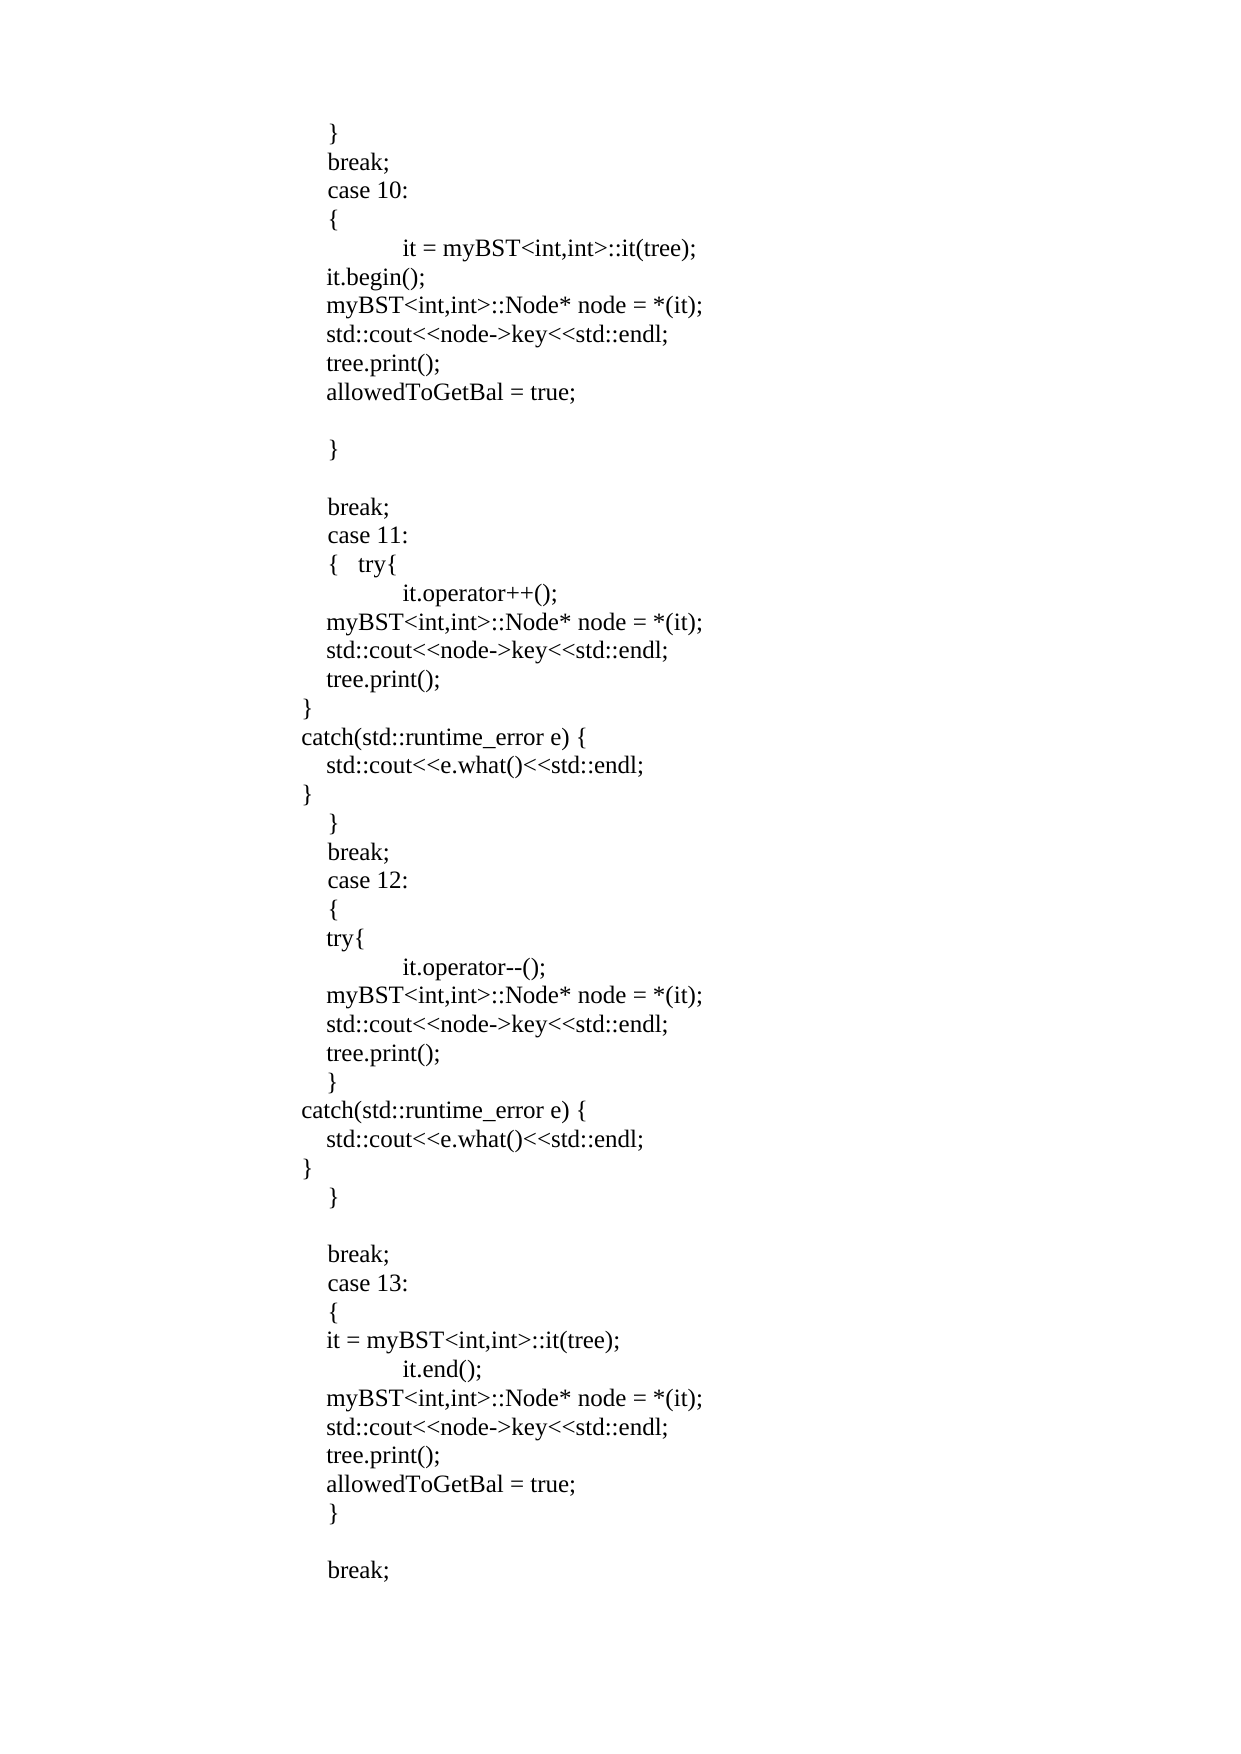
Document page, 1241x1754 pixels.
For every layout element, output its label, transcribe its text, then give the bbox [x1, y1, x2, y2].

text } [251, 1498, 1152, 1527]
text myBST<int,int>::Node* node = *(it); [251, 607, 1152, 636]
text allowedToGetBal = true; [251, 377, 1152, 406]
text allowedToGetBal = true; [251, 1469, 1152, 1498]
text try{ [251, 923, 1152, 952]
text std::cout<<node->key<<std::endl; [251, 319, 1152, 348]
text tree.print(); [251, 1038, 1152, 1067]
text myBST<int,int>::Node* node = *(it); [251, 981, 1152, 1009]
text it.operator--(); [251, 952, 1152, 981]
text } [251, 434, 1152, 463]
text break; [251, 837, 1152, 866]
text std::cout<<node->key<<std::endl; [251, 1412, 1152, 1441]
text tree.print(); [251, 348, 1152, 377]
text it.end(); [251, 1354, 1152, 1383]
text } [251, 118, 1152, 147]
text } [251, 1153, 1152, 1182]
text break; [251, 1239, 1152, 1268]
text tree.print(); [251, 1441, 1152, 1469]
text myBST<int,int>::Node* node = *(it); [251, 291, 1152, 319]
text tree.print(); [251, 664, 1152, 693]
text catch(std::runtime_error e) { [251, 1096, 1152, 1124]
text { [251, 894, 1152, 923]
text it.begin(); [251, 262, 1152, 291]
text catch(std::runtime_error e) { [251, 722, 1152, 751]
text } [251, 779, 1152, 808]
text case 10: [251, 176, 1152, 204]
text break; [251, 492, 1152, 521]
text std::cout<<node->key<<std::endl; [251, 636, 1152, 664]
text std::cout<<e.what()<<std::endl; [251, 751, 1152, 779]
text } [251, 693, 1152, 722]
text std::cout<<node->key<<std::endl; [251, 1009, 1152, 1038]
text { try{ [251, 549, 1152, 578]
text { [251, 204, 1152, 233]
text myBST<int,int>::Node* node = *(it); [251, 1383, 1152, 1412]
text case 11: [251, 521, 1152, 549]
text { [251, 1297, 1152, 1326]
text it.operator++(); [251, 578, 1152, 607]
text case 13: [251, 1268, 1152, 1297]
text it = myBST<int,int>::it(tree); [251, 233, 1152, 262]
text break; [251, 147, 1152, 176]
text it = myBST<int,int>::it(tree); [251, 1326, 1152, 1354]
text } [251, 1067, 1152, 1096]
text break; [251, 1556, 1152, 1584]
text } [251, 1182, 1152, 1211]
text } [251, 808, 1152, 837]
text case 12: [251, 866, 1152, 894]
text std::cout<<e.what()<<std::endl; [251, 1124, 1152, 1153]
